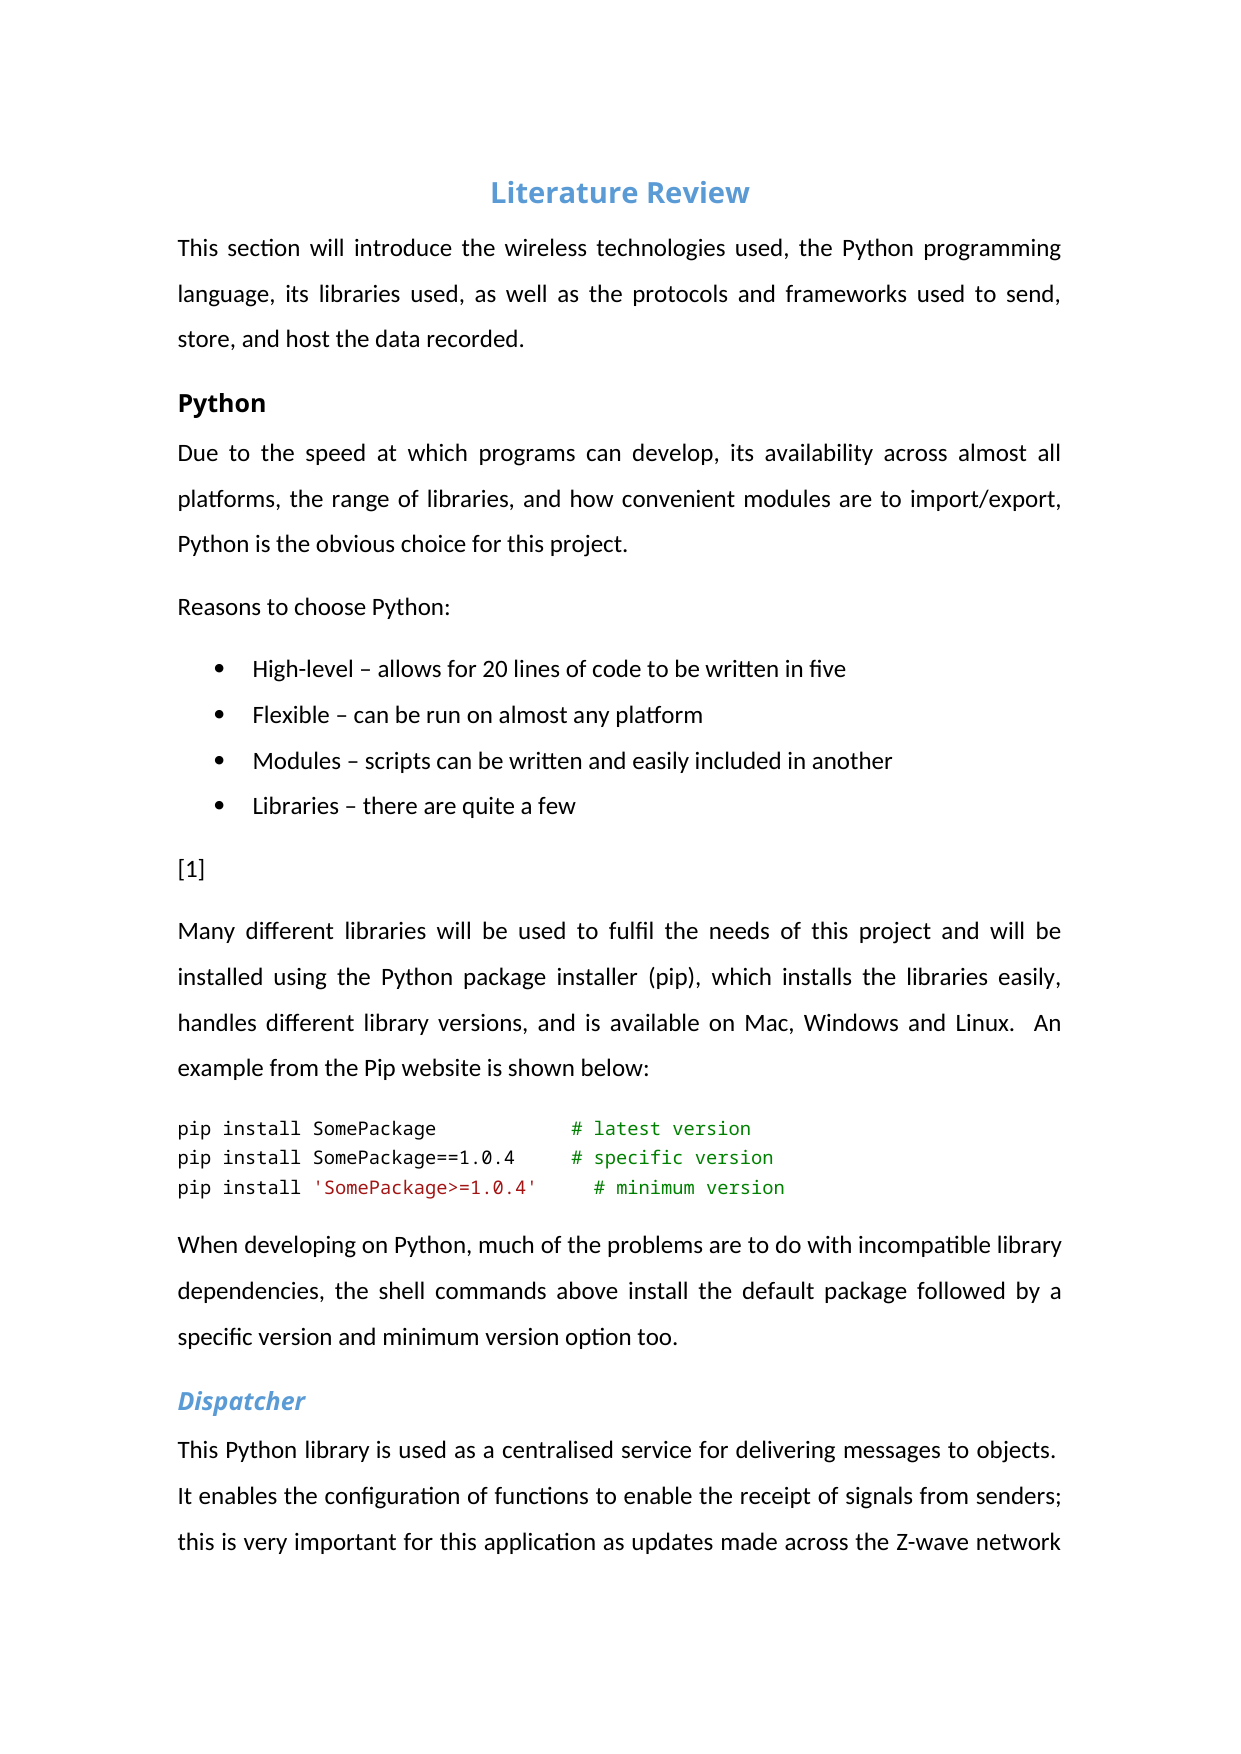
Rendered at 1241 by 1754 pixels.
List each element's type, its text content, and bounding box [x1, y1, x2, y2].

text When developing on Python, much of the problems are to do with incompatible library dependencies, the shell commands above install the default package followed by a specific version and minimum version option too. [177, 1229, 1063, 1352]
text This section will introduce the wireless technologies used, the Python programming language, its libraries used, as well as the protocols and frameworks used to send, store, and host the data recorded. [177, 232, 1063, 354]
list High-level – allows for 20 lines of code to be written in five [215, 653, 1063, 684]
subtitle Literature Review [177, 173, 1063, 212]
subtitle pip install 'SomePackage>=1.0.4' # minimum version [177, 1174, 1063, 1200]
subtitle pip install SomePackage==1.0.4 # specific version [177, 1144, 1063, 1170]
text This Python library is used as a centralised service for delivering messages to objects. It enables the configuration of functions to enable the receipt of signals from senders; this is very important for this application as updates made across the Z-wave network [177, 1434, 1063, 1556]
text Reasons to choose Python: [177, 591, 1063, 621]
list Libraries – there are quite a few [215, 791, 1063, 821]
text Due to the speed at which programs can develop, its availability across almost all platforms, the range of libraries, and how convenient modules are to import/export, Python is the obvious choice for this project. [177, 437, 1063, 559]
text [1] [177, 853, 1063, 883]
list Modules – scripts can be written and easily included in another [215, 745, 1063, 775]
subtitle Python [177, 386, 1063, 420]
subtitle Dispatcher [177, 1383, 1063, 1417]
text Many different libraries will be used to fulfil the needs of this project and will be installed using the Python package installer (pip), which installs the libraries easily, handles different library versions, and is available on Mac, Windows and Linux. An example from the Pip website is shown below: [177, 915, 1063, 1083]
list Flexible – can be run on almost any platform [215, 699, 1063, 729]
subtitle pip install SomePackage # latest version [177, 1115, 1063, 1140]
